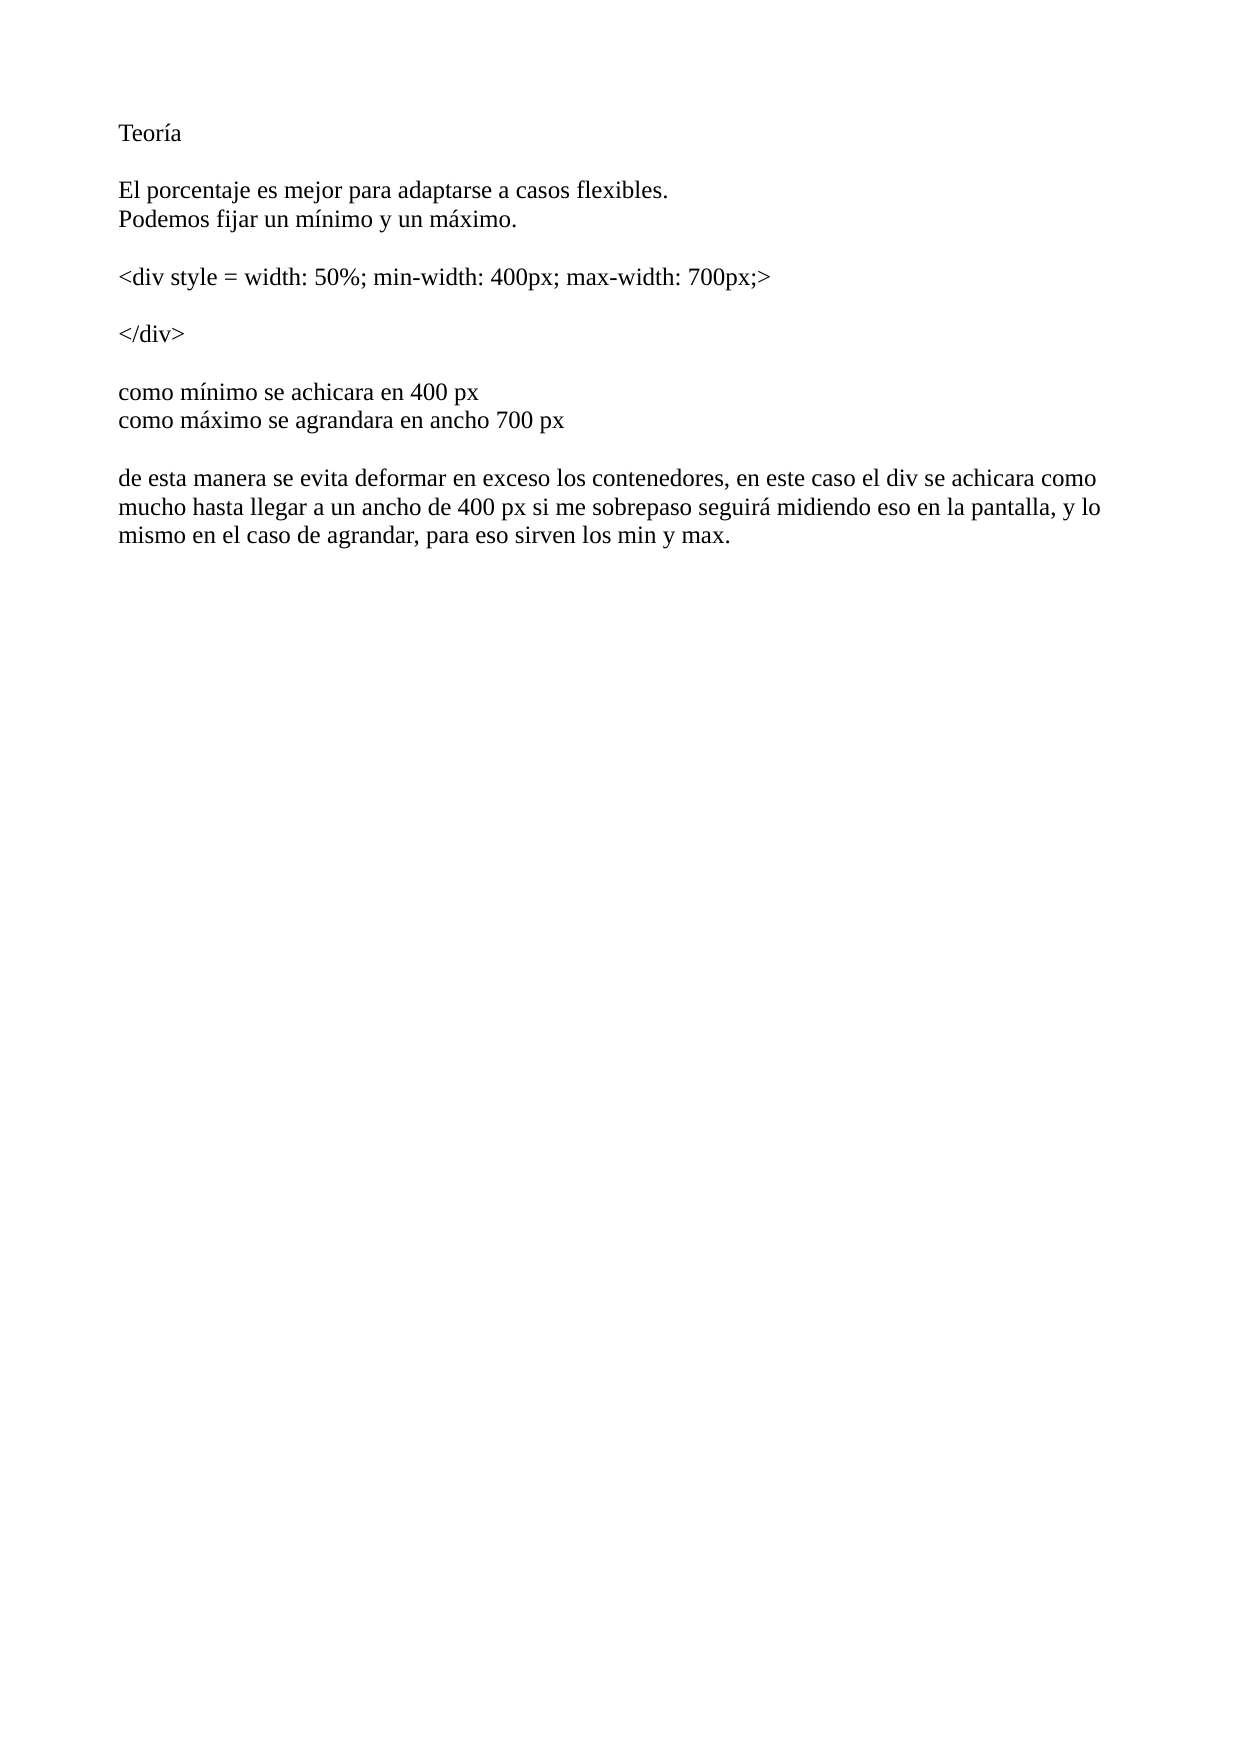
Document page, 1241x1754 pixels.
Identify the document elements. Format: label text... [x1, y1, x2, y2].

text como máximo se agrandara en ancho 700 px [118, 406, 1122, 434]
text Podemos fijar un mínimo y un máximo. [118, 204, 1122, 233]
text como mínimo se achicara en 400 px [118, 377, 1122, 406]
text </div> [118, 319, 1122, 348]
text El porcentaje es mejor para adaptarse a casos flexibles. [118, 176, 1122, 204]
text de esta manera se evita deformar en exceso los contenedores, en este caso el div se achicara como mucho hasta llegar a un ancho de 400 px si me sobrepaso seguirá midiendo eso en la pantalla, y lo mismo en el caso de agrandar, para eso sirven los min y max. [118, 463, 1122, 549]
text <div style = width: 50%; min-width: 400px; max-width: 700px;> [118, 262, 1122, 291]
text Teoría [118, 118, 1122, 147]
